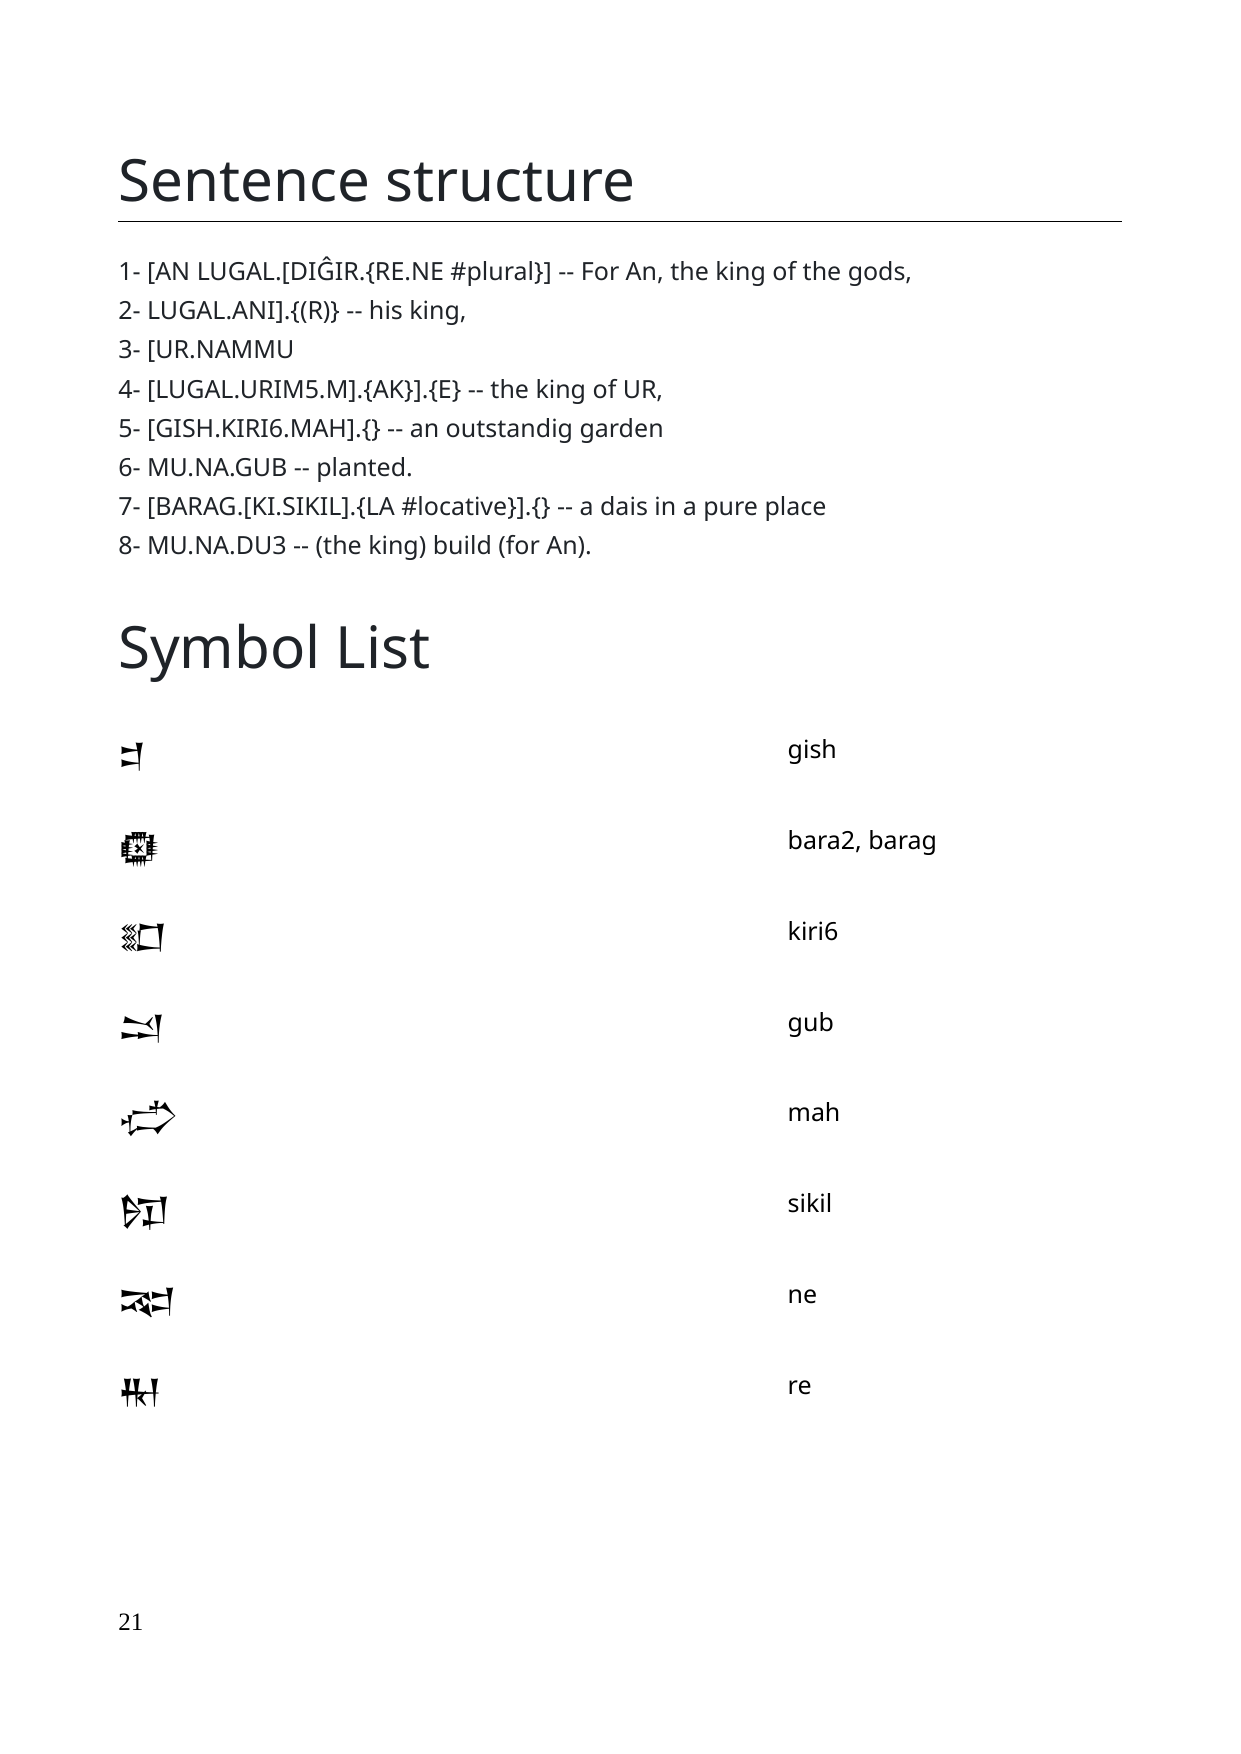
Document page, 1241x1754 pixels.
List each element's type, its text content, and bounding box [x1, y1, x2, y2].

table_cell 𒊬 [118, 913, 453, 959]
table_cell [453, 1368, 787, 1413]
table_cell [453, 1322, 787, 1367]
table_cell [453, 913, 787, 959]
table_cell [453, 959, 787, 1004]
table_cell [118, 959, 453, 1004]
table_header 𒄑 [118, 732, 453, 777]
table_cell [453, 1413, 787, 1458]
table_header [453, 732, 787, 777]
table_cell [788, 1504, 1122, 1549]
table_cell [788, 1050, 1122, 1095]
table_cell ne [788, 1277, 1122, 1322]
table_cell [788, 1231, 1122, 1277]
table_cell gub [788, 1004, 1122, 1049]
table_cell [453, 1050, 787, 1095]
table_cell [453, 1095, 787, 1140]
table_cell [453, 1458, 787, 1504]
table_cell [453, 1186, 787, 1231]
table_cell kiri6 [788, 913, 1122, 959]
table_cell 𒉈 [118, 1277, 453, 1322]
table_cell [453, 1504, 787, 1549]
table_cell [788, 1413, 1122, 1458]
table_cell re [788, 1368, 1122, 1413]
table_cell 𒁺 [118, 1004, 453, 1049]
table_cell [118, 1231, 453, 1277]
table_cell 𒊑 [118, 1368, 453, 1413]
table_cell 𒂖 [118, 1186, 453, 1231]
table_cell bara2, barag [788, 823, 1122, 868]
table_cell [453, 868, 787, 913]
table_cell [118, 1322, 453, 1367]
table_cell [453, 1004, 787, 1049]
table_cell [118, 868, 453, 913]
table_cell [788, 868, 1122, 913]
table_cell [788, 1140, 1122, 1186]
table_cell [453, 1231, 787, 1277]
table_cell [453, 1140, 787, 1186]
subtitle Sentence structure [118, 139, 1122, 221]
table_cell [453, 1277, 787, 1322]
table_cell mah [788, 1095, 1122, 1140]
table_cell [118, 1504, 453, 1549]
table_cell [118, 1140, 453, 1186]
table_cell [118, 777, 453, 822]
table_cell [788, 959, 1122, 1004]
table_cell [118, 1458, 453, 1504]
text 1- [AN LUGAL.[DIĜIR.{RE.NE #plural}] -- For An, the king of the gods, 2- LUGAL.ANI].{(R)} -- his king, 3- [UR.NAMMU 4- [LUGAL.URIM5.M].{AK}].{E} -- the king of UR, 5- [GISH.KIRI6.MAH].{} -- an outstandig garden 6- MU.NA.GUB -- planted. 7- [BARAG.[KI.SIKIL].{LA #locative}].{} -- a dais in a pure place 8- MU.NA.DU3 -- (the king) build (for An). [118, 254, 1122, 562]
text Symbol List [118, 606, 1122, 686]
table_cell 𒁈 [118, 823, 453, 868]
table_cell [118, 1050, 453, 1095]
table_cell [788, 777, 1122, 822]
table_cell [788, 1322, 1122, 1367]
table_cell sikil [788, 1186, 1122, 1231]
table_cell [118, 1413, 453, 1458]
table_cell 𒈤 [118, 1095, 453, 1140]
table_cell [453, 823, 787, 868]
table_cell [788, 1458, 1122, 1504]
table_header gish [788, 732, 1122, 777]
table_cell [453, 777, 787, 822]
